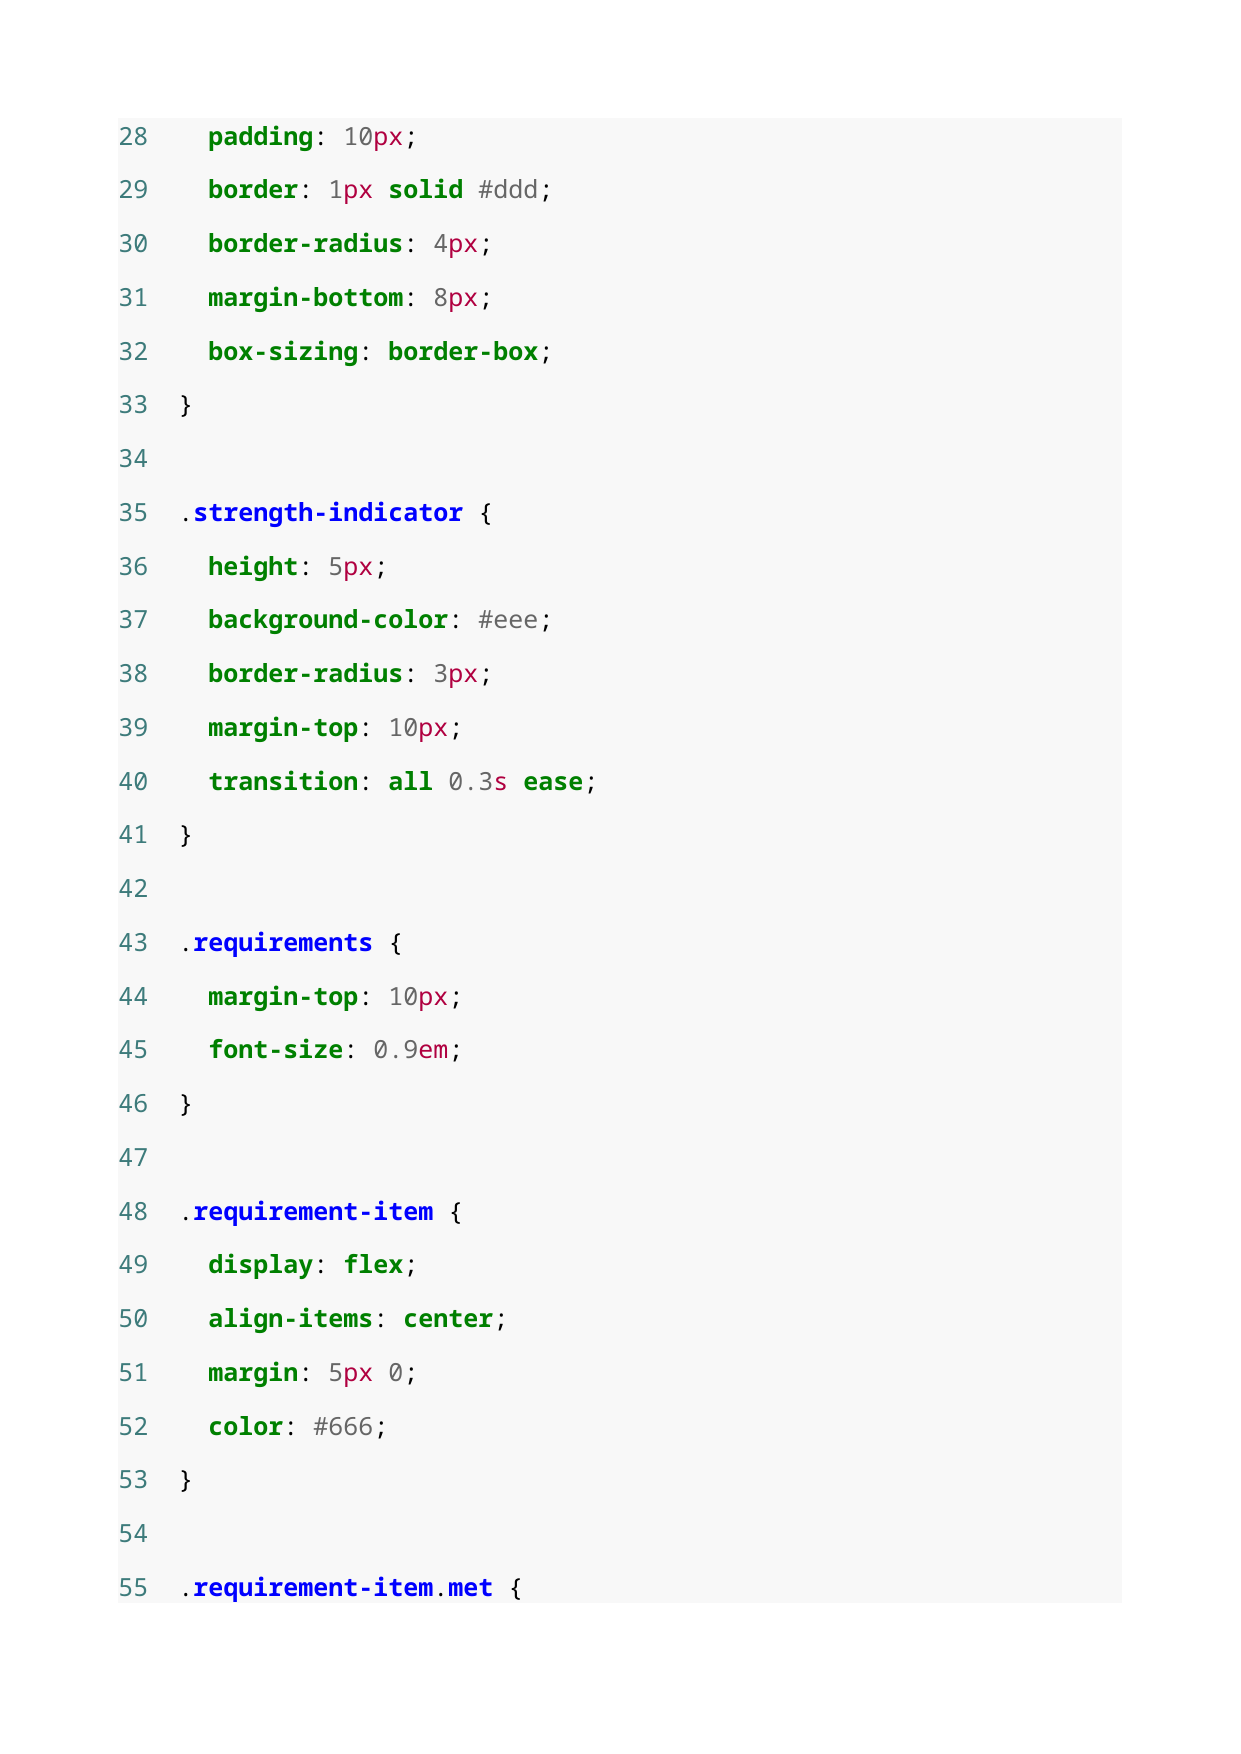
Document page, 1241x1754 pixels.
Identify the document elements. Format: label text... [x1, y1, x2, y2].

text 40 transition: all 0.3s ease; [118, 763, 1122, 797]
text 42 [118, 871, 1122, 905]
text 53 } [118, 1462, 1122, 1496]
text 50 align-items: center; [118, 1301, 1122, 1335]
text 43 .requirements { [118, 924, 1122, 958]
text 34 [118, 441, 1122, 475]
text 45 font-size: 0.9em; [118, 1032, 1122, 1066]
text 47 [118, 1139, 1122, 1173]
text 31 margin-bottom: 8px; [118, 279, 1122, 313]
text 37 background-color: #eee; [118, 602, 1122, 636]
text 49 display: flex; [118, 1247, 1122, 1281]
text 52 color: #666; [118, 1408, 1122, 1442]
text 46 } [118, 1086, 1122, 1120]
text 32 box-sizing: border-box; [118, 333, 1122, 367]
text 29 border: 1px solid #ddd; [118, 172, 1122, 206]
text 30 border-radius: 4px; [118, 226, 1122, 260]
text 35 .strength-indicator { [118, 494, 1122, 528]
text 51 margin: 5px 0; [118, 1354, 1122, 1388]
text 28 padding: 10px; [118, 118, 1122, 152]
text 55 .requirement-item.met { [118, 1569, 1122, 1603]
text 44 margin-top: 10px; [118, 978, 1122, 1012]
text 41 } [118, 817, 1122, 851]
text 39 margin-top: 10px; [118, 709, 1122, 743]
text 33 } [118, 387, 1122, 421]
text 38 border-radius: 3px; [118, 656, 1122, 690]
text 54 [118, 1516, 1122, 1550]
text 36 height: 5px; [118, 548, 1122, 582]
text 48 .requirement-item { [118, 1193, 1122, 1227]
